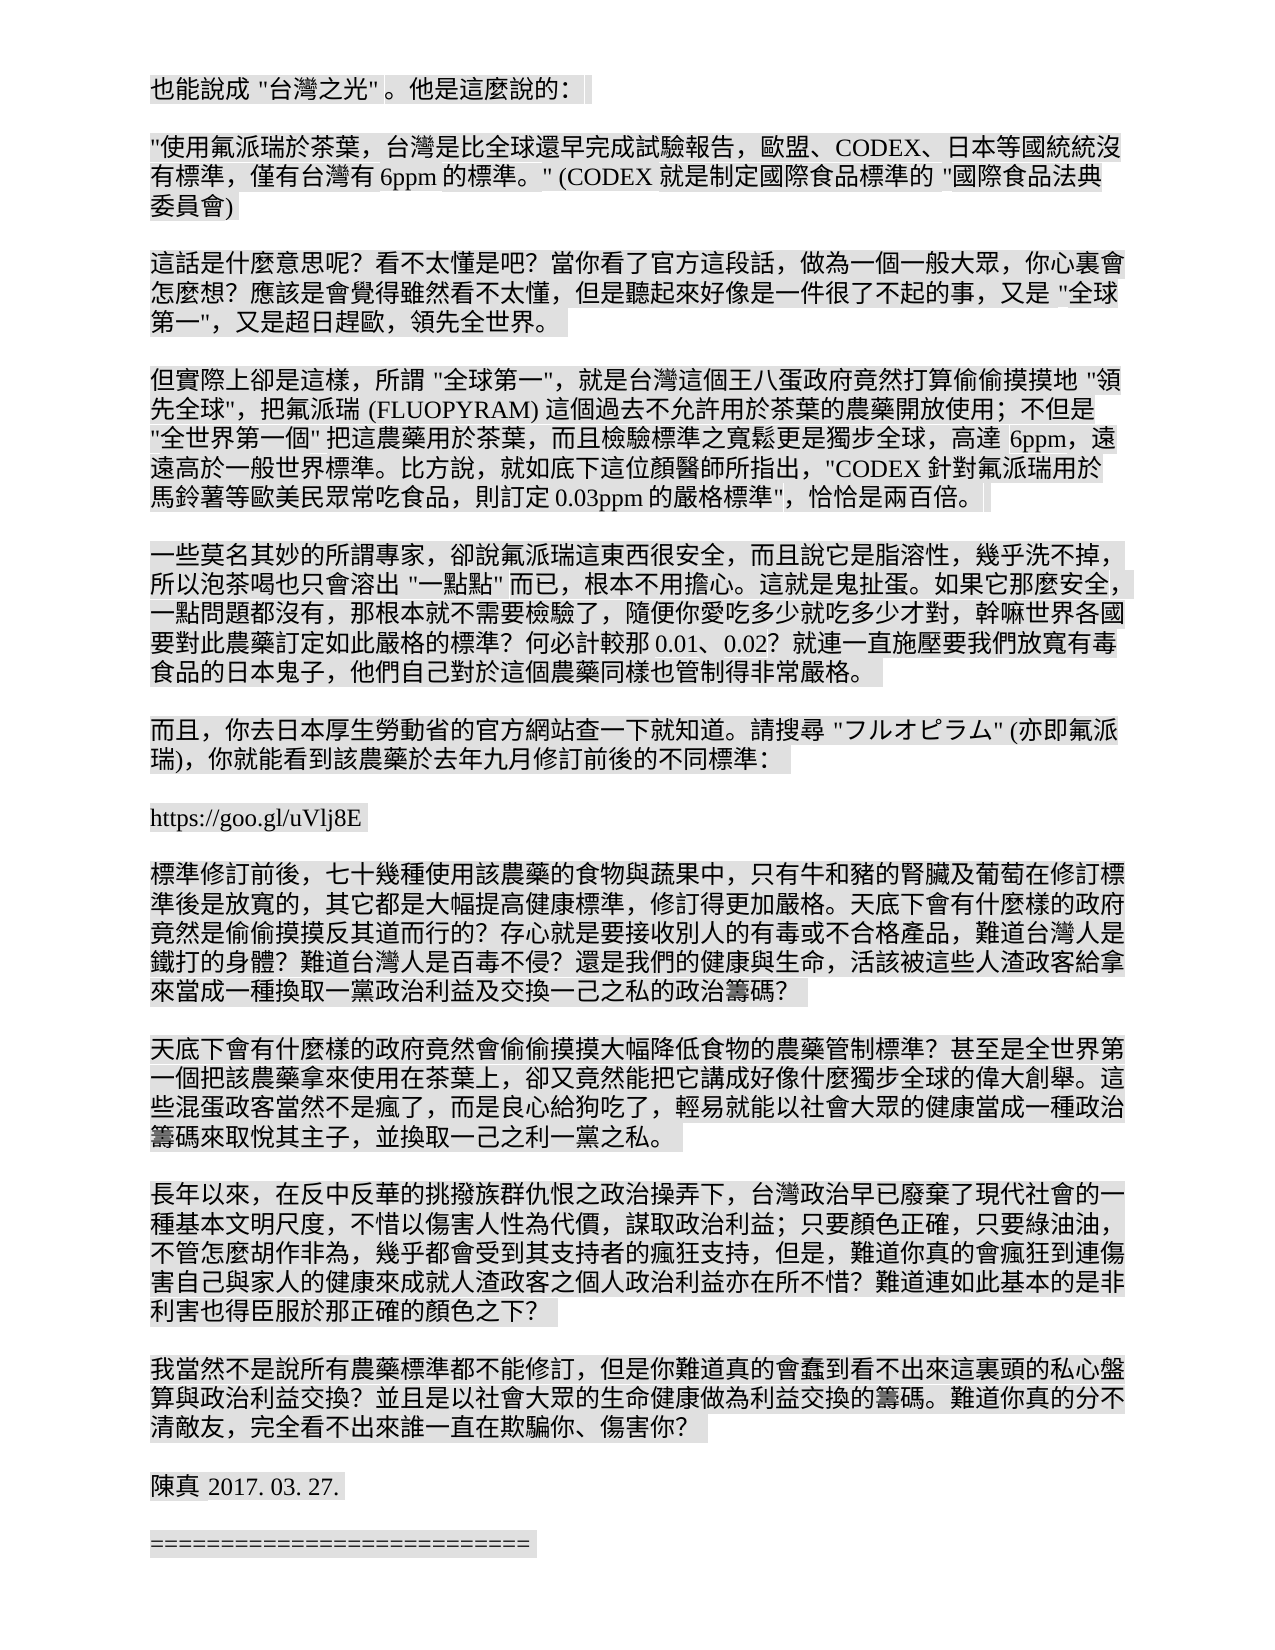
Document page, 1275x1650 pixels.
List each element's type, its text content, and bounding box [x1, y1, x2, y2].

text 在報上看到台灣農委會防檢局副局長馮海東說了底下這麼一段話，令我相當吃驚，我還反覆讀了幾遍，確定沒讀錯。語言竟然能夠 "委婉" 到這種地步，實在令人驚嘆，鳥事竟然也能說成 "台灣之光" 。他是這麼說的： "使用氟派瑞於茶葉，台灣是比全球還早完成試驗報告，歐盟、CODEX、日本等國統統沒有標準，僅有台灣有6ppm的標準。" (CODEX 就是制定國際食品標準的 "國際食品法典委員會) 這話是什麼意思呢？看不太懂是吧？當你看了官方這段話，做為一個一般大眾，你心裏會怎麼想？應該是會覺得雖然看不太懂，但是聽起來好像是一件很了不起的事，又是 "全球第一"，又是超日趕歐，領先全世界。 但實際上卻是這樣，所謂 "全球第一"，就是台灣這個王八蛋政府竟然打算偷偷摸摸地 "領先全球"，把氟派瑞 (FLUOPYRAM) 這個過去不允許用於茶葉的農藥開放使用；不但是 "全世界第一個" 把這農藥用於茶葉，而且檢驗標準之寬鬆更是獨步全球，高達 6ppm，遠遠高於一般世界標準。比方說，就如底下這位顏醫師所指出，"CODEX 針對氟派瑞用於馬鈴薯等歐美民眾常吃食品，則訂定0.03ppm的嚴格標準"，恰恰是兩百倍。 一些莫名其妙的所謂專家，卻說氟派瑞這東西很安全，而且說它是脂溶性，幾乎洗不掉，所以泡茶喝也只會溶出 "一點點" 而已，根本不用擔心。這就是鬼扯蛋。如果它那麼安全，一點問題都沒有，那根本就不需要檢驗了，隨便你愛吃多少就吃多少才對，幹嘛世界各國要對此農藥訂定如此嚴格的標準？何必計較那0.01、0.02？就連一直施壓要我們放寬有毒食品的日本鬼子，他們自己對於這個農藥同樣也管制得非常嚴格。 而且，你去日本厚生勞動省的官方網站查一下就知道。請搜尋 "フルオピラム" (亦即氟派瑞)，你就能看到該農藥於去年九月修訂前後的不同標準： https://goo.gl/uVlj8E 標準修訂前後，七十幾種使用該農藥的食物與蔬果中，只有牛和豬的腎臟及葡萄在修訂標準後是放寬的，其它都是大幅提高健康標準，修訂得更加嚴格。天底下會有什麼樣的政府竟然是偷偷摸摸反其道而行的？存心就是要接收別人的有毒或不合格產品，難道台灣人是鐵打的身體？難道台灣人是百毒不侵？還是我們的健康與生命，活該被這些人渣政客給拿來當成一種換取一黨政治利益及交換一己之私的政治籌碼？ 天底下會有什麼樣的政府竟然會偷偷摸摸大幅降低食物的農藥管制標準？甚至是全世界第一個把該農藥拿來使用在茶葉上，卻又竟然能把它講成好像什麼獨步全球的偉大創舉。這些混蛋政客當然不是瘋了，而是良心給狗吃了，輕易就能以社會大眾的健康當成一種政治籌碼來取悅其主子，並換取一己之利一黨之私。 長年以來，在反中反華的挑撥族群仇恨之政治操弄下，台灣政治早已廢棄了現代社會的一種基本文明尺度，不惜以傷害人性為代價，謀取政治利益；只要顏色正確，只要綠油油，不管怎麼胡作非為，幾乎都會受到其支持者的瘋狂支持，但是，難道你真的會瘋狂到連傷害自己與家人的健康來成就人渣政客之個人政治利益亦在所不惜？難道連如此基本的是非利害也得臣服於那正確的顏色之下？ 我當然不是說所有農藥標準都不能修訂，但是你難道真的會蠢到看不出來這裏頭的私心盤算與政治利益交換？並且是以社會大眾的生命健康做為利益交換的籌碼。難道你真的分不清敵友，完全看不出來誰一直在欺騙你、傷害你？ 陳真 2017. 03. 27. =========================== 氟派瑞脂溶性農藥如何清洗？農委會答不出來 中國時報 2017年03月27日 楊騰凱 氟派瑞開放用於茶葉的爭議持續延燒。立委質疑，專家既然認為氟派瑞是脂溶性，不會在水中溶出，那麼民眾水果該怎麼洗，才能避免把氟派瑞吃下肚。但在場農委官員會竟支支吾吾，回答不出來。 陳宜民指出，氟派瑞是首次放寬用於茶葉的農藥，殘留標準從0ppm直接變成6ppm，但同時另外還有一種農藥三氟派瑞準用於水果，此情形令人擔憂，因為三氟派瑞使用後分解也會產生氟派瑞。 陳宜民表示，農委會開專家會議時，有專家認為氟派瑞是脂溶性的農藥，泡茶不會溶出來，但他質疑，用熱水去燙豬皮還是會溶出豬油，只是量多寡而已，「說溶不出來是騙人」。他問現場農委會官員，三氟派瑞目前主用於水果，例如芒果，將來民眾清洗水果時，既然脂溶性的農藥清水洗不掉，那麼水果要怎麼清洗，民眾才能避免氟派瑞污染。 面對立委提問，在場農委會副主委黃金城及防檢局官員皆支支吾吾回答不出來。陳宜民只好自己解答，要用食用小蘇打粉泡在溫水裡面3到5分鐘，然後再用清水洗，才能洗掉脂溶性的農藥，告訴民眾怎麼清洗，應是農委會的職責，很多農藥標準，不是只看到毒物學而已，還要看民眾的生活習慣，何況台灣人愛好喝茶，「不知道怎麼洗，你們應該要下台」。 ======================== 「用了不能外銷」 茶農也拒氟派瑞 2017年03月25日 蘋果日報 過去未曾用於茶葉的農藥「氟派瑞」，自食藥署上周公告後，茶農原已可使用，但茶農顏先生昨說，即使有公告，若高於國際標準，或別國根本不用，那他也不會用，「用了就不能外銷了」。 美日澳皆禁用 顏先生說，相較於其他農產品，茶葉的病蟲害較少，如使用農藥，每次的用量也不會太多，所以就算有新農藥經公告可使用，他還是會看有沒有符合國際標準，以氟派瑞為例，容許量訂為6ppm，但在日本、美國、澳洲都還不能用，他也不會用，否則無法外銷。 台北榮總職業醫學與臨床毒物科主任楊振昌則說，氟派瑞是脂溶性農藥，非水溶性，無法溶於水，所以若把氟派瑞用於茶葉，多數會卡在茶葉的表面蠟質下，不會溶出；此外，農委會曾試驗，以使用氟派瑞的6公克茶乾浸泡300c.c.沸水中，經反覆多次，發現平均每次約有0.005~0.019ppm的殘留於水中，這也代表用過氟派瑞的茶葉，不管沖幾泡，仍會一直殘留於茶葉中，但殘留量低，民眾別太擔心。 楊振昌也說，多數的茶葉農藥為水溶性，所以用沸水沖第一泡後倒掉，即可溶出絕大部分的農藥，接著再喝便無問題。 記者黃仲丘 ========================= 農藥標準放寬 下一步日本核食輸臺？ (節錄。全文見：http://www.cdnews.com.tw) 中央日報 2017-03-27 衛福部這次發佈修正的“農藥殘留容許量標準”，修訂22種農藥在蔬果等農產品128項殘留容許量，其中開放氟派瑞成分使用於茶葉，殘留容許值定為6ppm；而達滅芬于結球萵苣的殘留容許量從2.5ppm調升至10ppm。基於健康因素，加上氟派瑞更是創用於茶葉的“全球首例”，“食藥署”慘遭朝野“立委”圍剿。 國民黨團召開記者會指出，台灣區制茶工業同業公會已發函給所有會員與公部門，要求不要貿然開放到6ppm，畢竟國際上在茶葉類都未訂出容許量，貿然開放恐怕反造成台灣茶葉出口困難。親民黨團幹事長陳怡潔也質疑，為何臺當局讓很多農產品的殘留標準比歐盟還高？ 綠委羅致政等八名民進黨立委大陣仗地一同舉行記者會，質疑“藥署的政策有問題。綠委不滿，台灣人常喝茶，常人手一杯飲料，食藥署難道沒考慮健康風險？綠委陳曼麗更批評，這次的增修是海外農藥業者研發出新藥來台灣地區申請，“難道只要有農藥業者來敲門，我們就一定要開放嗎？” 眼見立委難得立場一致，將炮火對準食藥署，痛批罔顧食安，食藥署搬出救兵，召開專家會議，有學者在會中指出氟派瑞是脂溶性農藥，非水溶性，不管衝幾泡，仍會一直殘留于茶葉中，但殘留量低，民眾可不必太擔心，食藥署意圖藉“專家背書”降低大眾恐慌 。 食藥署的如意算盤卻收到反效果，因為茶商比食藥署官員更具“國際觀”，認為開放氟派瑞若不合國際標準，造成外銷困難，對茶農反而有害，誰敢用氟派瑞呢？至此，不僅“立委”不買單，茶商及茶農更因此受害，這是典型的“政策殺人”。就在專家會議結論公佈數小時後，“食藥署”再次發佈消息，以重視民意，加強溝通，減少不必要的誤解為由，暫緩實施氟派瑞用於茶葉之殘留容許量。 媒體報導，決定暫緩公告的人正是衛福部長陳時中，因民進黨立委羅致政向行政院反應後，才決定重新評估。陳時中受訪時證實，臨時喊卡有三因素，包括“民眾不安心”、“可能衝擊茶葉內外銷”、“沒有實施急迫性”，但沒有來自“行政院”的壓力。 衛福部在面臨立法院及輿論排山倒海的反彈聲浪後，由陳時中出面拔除可能引發食安風暴的插銷。媒體在處理新聞時，把他和前任林奏延做比較，認為陳時中較有guest，不過這樣的比較對林奏延並不公平，去年11月，林正身處日本核食輸臺的暴風眼中，不像氟派瑞風波背後勢力是小咖的藥商，核食背後是日本以舉國之力，欲強行轟開台灣嚴格農業檢驗的銅墻鐵壁，而蔡英文對日本核食進口與否，態度模棱兩可，林奏延在無法探知上意風向，又在大咖日本壓境下，當時選擇神隱的無奈就可想而知了。 為何時隔五個多月，農藥殘留標準放寬會與日本核食挂勾？因為與農藥有關的農作物──茶葉，主管機關是農委會，亦即農委會主委也是“事主”，無法置身事外。掃到颱風尾的農委會主委林聰賢向媒體喊冤， “食藥署去年12月就預告了，我今年2月才來，跟我有什麼關係，農委會怎麼會是幕後黑手？”林聰賢所言不假，食藥署去年12月13日就發佈修正農藥殘留容許量標準“預告”，其中就有氟派瑞和達滅芬。 這就有趣了，莫非蔡英文因去年立法院反對核食進口，遭受挫折，無法向安倍晉三交代，於是改採“間接路線”，從修正放寬農藥殘留表準下手，企圖打出一個突破口，如此一來，日本核食輸臺的阻力有望降低。君不見，台灣駐日代表謝長廷日前受訪時，再度提到進口“核災區”食品，他說若不解決這問題，會影響台灣與日本談自由貿易，以及台灣的公信力。此外，時值氟派瑞風暴鬧得沸沸颺颺之際，日本總務省副大臣赤間二郎3月25日以日本現任官員身分訪台，在推廣日本觀光之餘，不忘對蔡英文喊話，應儘速開放台灣管制的核災區福島五縣食品。 謝長廷受訪時指出，日本曾禁止進口台灣的椪柑、棗子，但去年底、今年初就開放了。他說，科學根據、理性討論是世界規格，如果不遵循，可能對方也會報復。 謝長廷並強調，如果食品是無問題，合於標準的，日本會期待台灣開放，但此事如果一直拖，因為台灣的政治原因或不實報導，這樣對台灣的公信力跟形象影響很大。 很顯然的，從謝長廷的談話可以發現，他似乎有意無意間為核食輸臺說項。 [150, 75, 1125, 1558]
